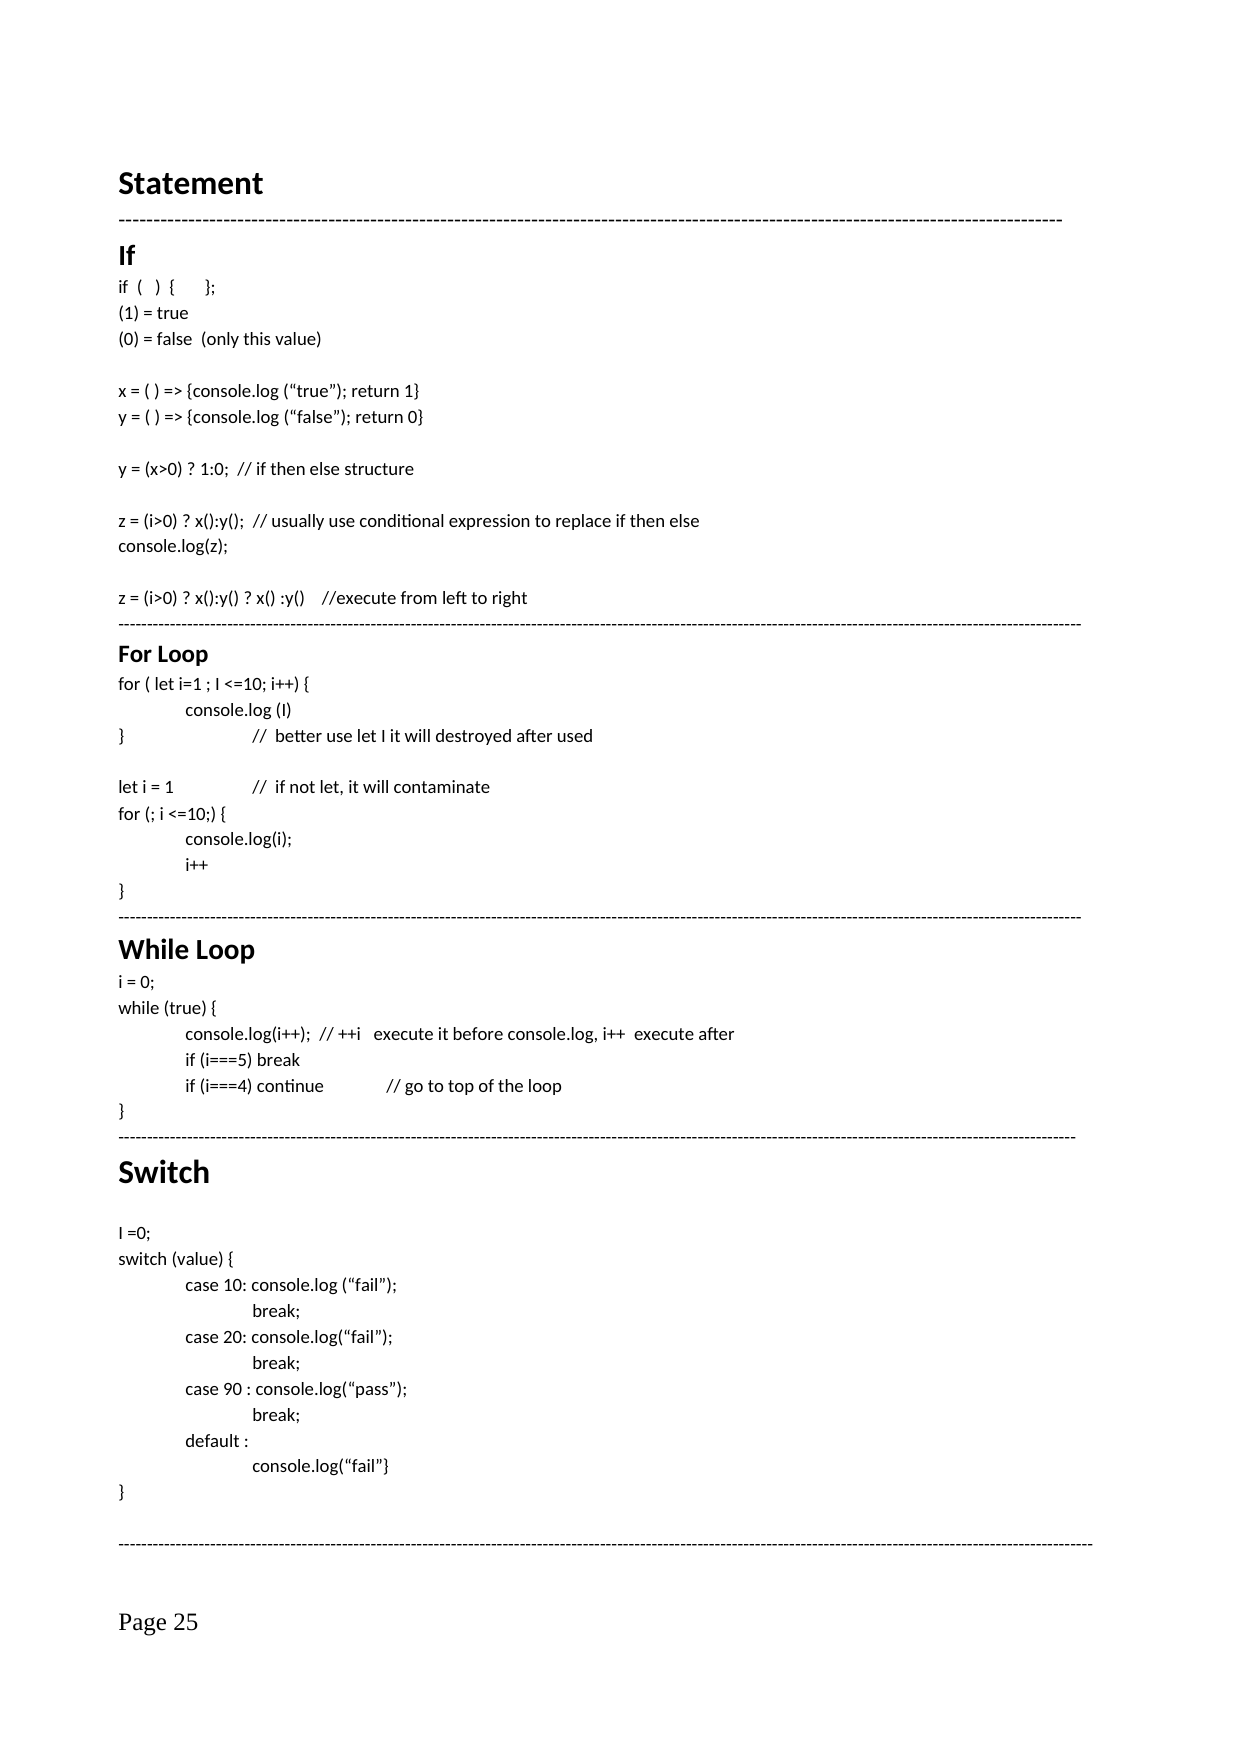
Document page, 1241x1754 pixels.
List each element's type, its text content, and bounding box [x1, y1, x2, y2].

text While Loop [118, 931, 1122, 967]
text If [118, 237, 1122, 272]
text (0) = false (only this value) [118, 327, 1122, 350]
text i++ [118, 853, 1122, 876]
text ------------------------------------------------------------------------------------------------------------------------------------------------------------------------ [118, 612, 1122, 635]
text } // better use let I it will destroyed after used [118, 724, 1122, 747]
text case 10: console.log (“fail”); [118, 1273, 1122, 1296]
text console.log (I) [118, 698, 1122, 721]
text case 20: console.log(“fail”); [118, 1325, 1122, 1348]
text (1) = true [118, 301, 1122, 324]
text break; [118, 1299, 1122, 1322]
text break; [118, 1403, 1122, 1426]
text let i = 1 // if not let, it will contaminate [118, 776, 1122, 799]
text if (i===4) continue // go to top of the loop [118, 1074, 1122, 1097]
text if (i===5) break [118, 1048, 1122, 1071]
text switch (value) { [118, 1247, 1122, 1270]
text } [118, 1481, 1122, 1503]
text console.log(i++); // ++i execute it before console.log, i++ execute after [118, 1022, 1122, 1045]
text ------------------------------------------------------------------------------------------------------------------------------------------------------------------------ [118, 905, 1122, 928]
text ----------------------------------------------------------------------------------------------------------------------------------------------------------------------- [118, 1126, 1122, 1148]
text if ( ) { }; [118, 275, 1122, 298]
text z = (i>0) ? x():y(); // usually use conditional expression to replace if then else [118, 509, 1122, 532]
text y = (x>0) ? 1:0; // if then else structure [118, 457, 1122, 480]
text -------------------------------------------------------------------------------------------------------------------------------------------------------------------------- [118, 1532, 1122, 1555]
text --------------------------------------------------------------------------------------------------------------------------------------- [118, 206, 1122, 234]
text for ( let i=1 ; I <=10; i++) { [118, 672, 1122, 695]
text Statement [118, 162, 1122, 203]
text case 90 : console.log(“pass”); [118, 1377, 1122, 1400]
text i = 0; [118, 970, 1122, 993]
text I =0; [118, 1221, 1122, 1244]
text console.log(z); [118, 535, 1122, 558]
text } [118, 879, 1122, 902]
text x = ( ) => {console.log (“true”); return 1} [118, 379, 1122, 402]
text break; [118, 1351, 1122, 1374]
text default : [118, 1429, 1122, 1452]
text while (true) { [118, 996, 1122, 1019]
text console.log(“fail”} [118, 1455, 1122, 1478]
text console.log(i); [118, 828, 1122, 851]
text for (; i <=10;) { [118, 802, 1122, 824]
text z = (i>0) ? x():y() ? x() :y() //execute from left to right [118, 587, 1122, 609]
text For Loop [118, 638, 1122, 669]
text } [118, 1100, 1122, 1123]
text y = ( ) => {console.log (“false”); return 0} [118, 405, 1122, 428]
text Switch [118, 1152, 1122, 1192]
